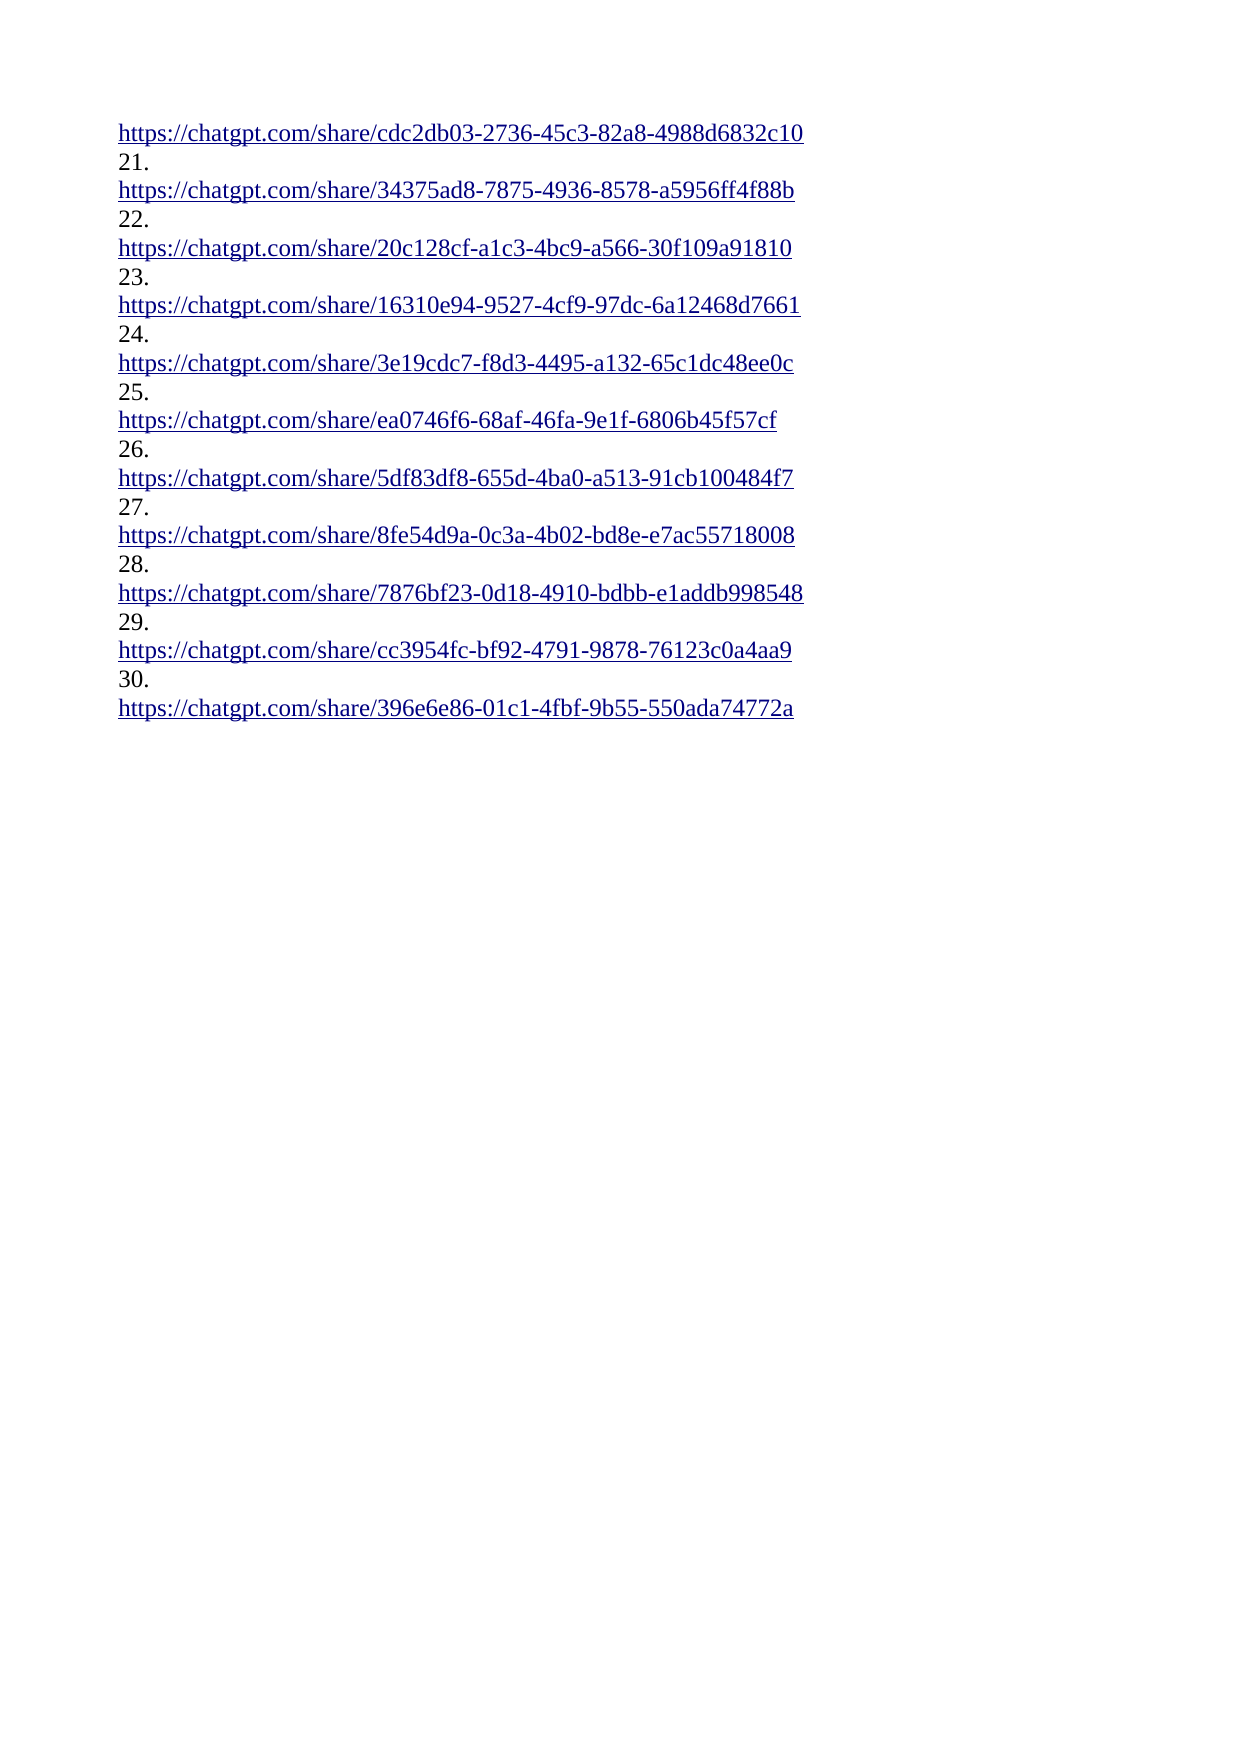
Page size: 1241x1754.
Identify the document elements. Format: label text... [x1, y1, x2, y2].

text https://chatgpt.com/share/cdc2db03-2736-45c3-82a8-4988d6832c10 [118, 118, 1122, 147]
text https://chatgpt.com/share/8fe54d9a-0c3a-4b02-bd8e-e7ac55718008 [118, 521, 1122, 549]
text https://chatgpt.com/share/7876bf23-0d18-4910-bdbb-e1addb998548 [118, 578, 1122, 607]
text 25. [118, 377, 1122, 406]
text 30. [118, 664, 1122, 693]
text https://chatgpt.com/share/ea0746f6-68af-46fa-9e1f-6806b45f57cf [118, 406, 1122, 434]
text 21. [118, 147, 1122, 176]
text https://chatgpt.com/share/16310e94-9527-4cf9-97dc-6a12468d7661 [118, 291, 1122, 319]
text https://chatgpt.com/share/5df83df8-655d-4ba0-a513-91cb100484f7 [118, 463, 1122, 492]
text https://chatgpt.com/share/3e19cdc7-f8d3-4495-a132-65c1dc48ee0c [118, 348, 1122, 377]
text https://chatgpt.com/share/396e6e86-01c1-4fbf-9b55-550ada74772a [118, 693, 1122, 722]
text 26. [118, 434, 1122, 463]
text 23. [118, 262, 1122, 291]
text 28. [118, 549, 1122, 578]
text 22. [118, 204, 1122, 233]
text 24. [118, 319, 1122, 348]
text 29. [118, 607, 1122, 636]
text https://chatgpt.com/share/34375ad8-7875-4936-8578-a5956ff4f88b [118, 176, 1122, 204]
text 27. [118, 492, 1122, 521]
text https://chatgpt.com/share/cc3954fc-bf92-4791-9878-76123c0a4aa9 [118, 636, 1122, 664]
text https://chatgpt.com/share/20c128cf-a1c3-4bc9-a566-30f109a91810 [118, 233, 1122, 262]
